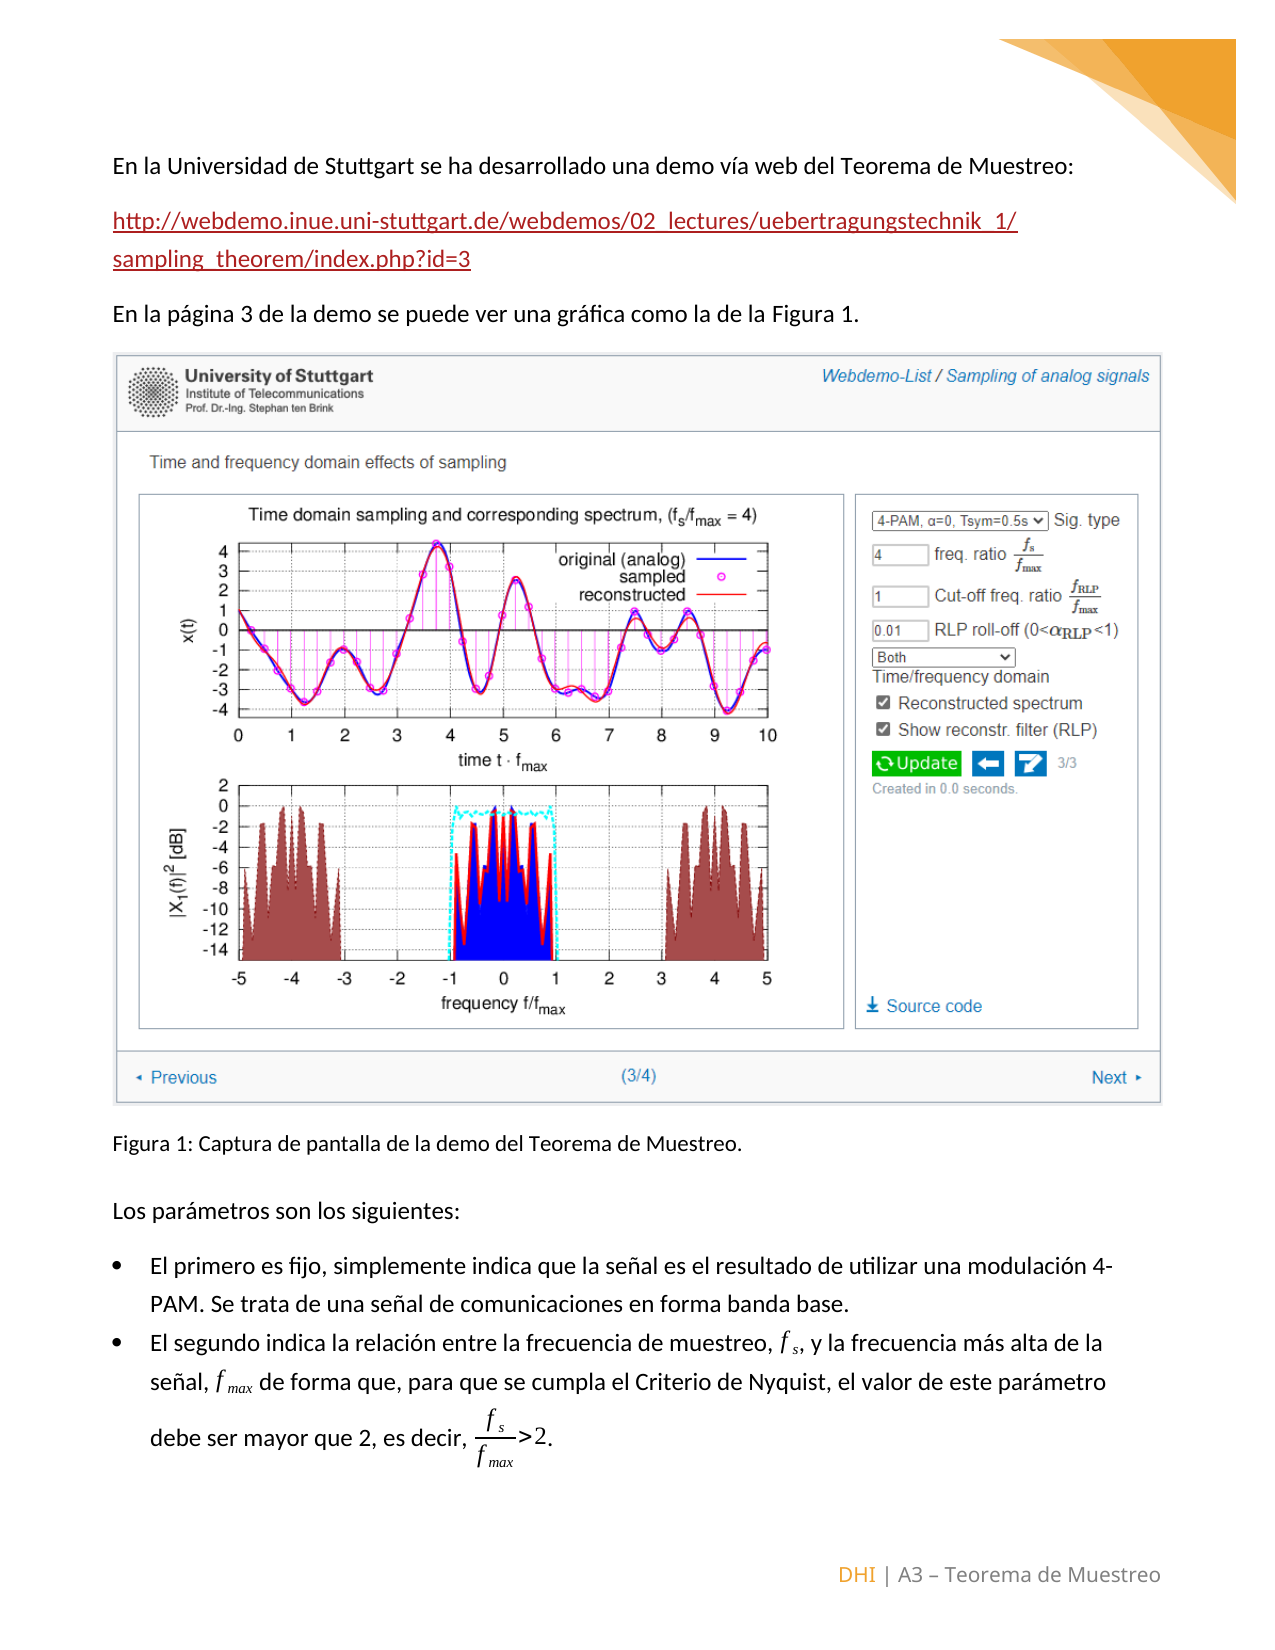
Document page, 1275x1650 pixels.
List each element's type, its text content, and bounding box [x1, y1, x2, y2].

text Los parámetros son los siguientes: [112, 1195, 1162, 1226]
picture [997, 39, 1236, 205]
picture [112, 352, 1163, 1106]
text En la página 3 de la demo se puede ver una gráfica como la de la Figura 1. [112, 298, 1162, 328]
list El segundo indica la relación entre la frecuencia de muestreo, , y la frecuencia más alta de la señal, de forma que, para que se cumpla el Criterio de Nyquist, el valor de este parámetro debe ser mayor que 2, es decir, . [112, 1326, 1162, 1471]
text En la Universidad de Stuttgart se ha desarrollado una demo vía web del Teorema de Muestreo: [112, 150, 1162, 181]
text http://webdemo.inue.uni-stuttgart.de/webdemos/02_lectures/uebertragungstechnik_1/sampling_theorem/index.php?id=3 [112, 205, 1162, 273]
list El primero es fijo, simplemente indica que la señal es el resultado de utilizar una modulación 4-PAM. Se trata de una señal de comunicaciones en forma banda base. [112, 1250, 1162, 1318]
text Figura 1: Captura de pantalla de la demo del Teorema de Muestreo. [112, 1129, 1162, 1158]
